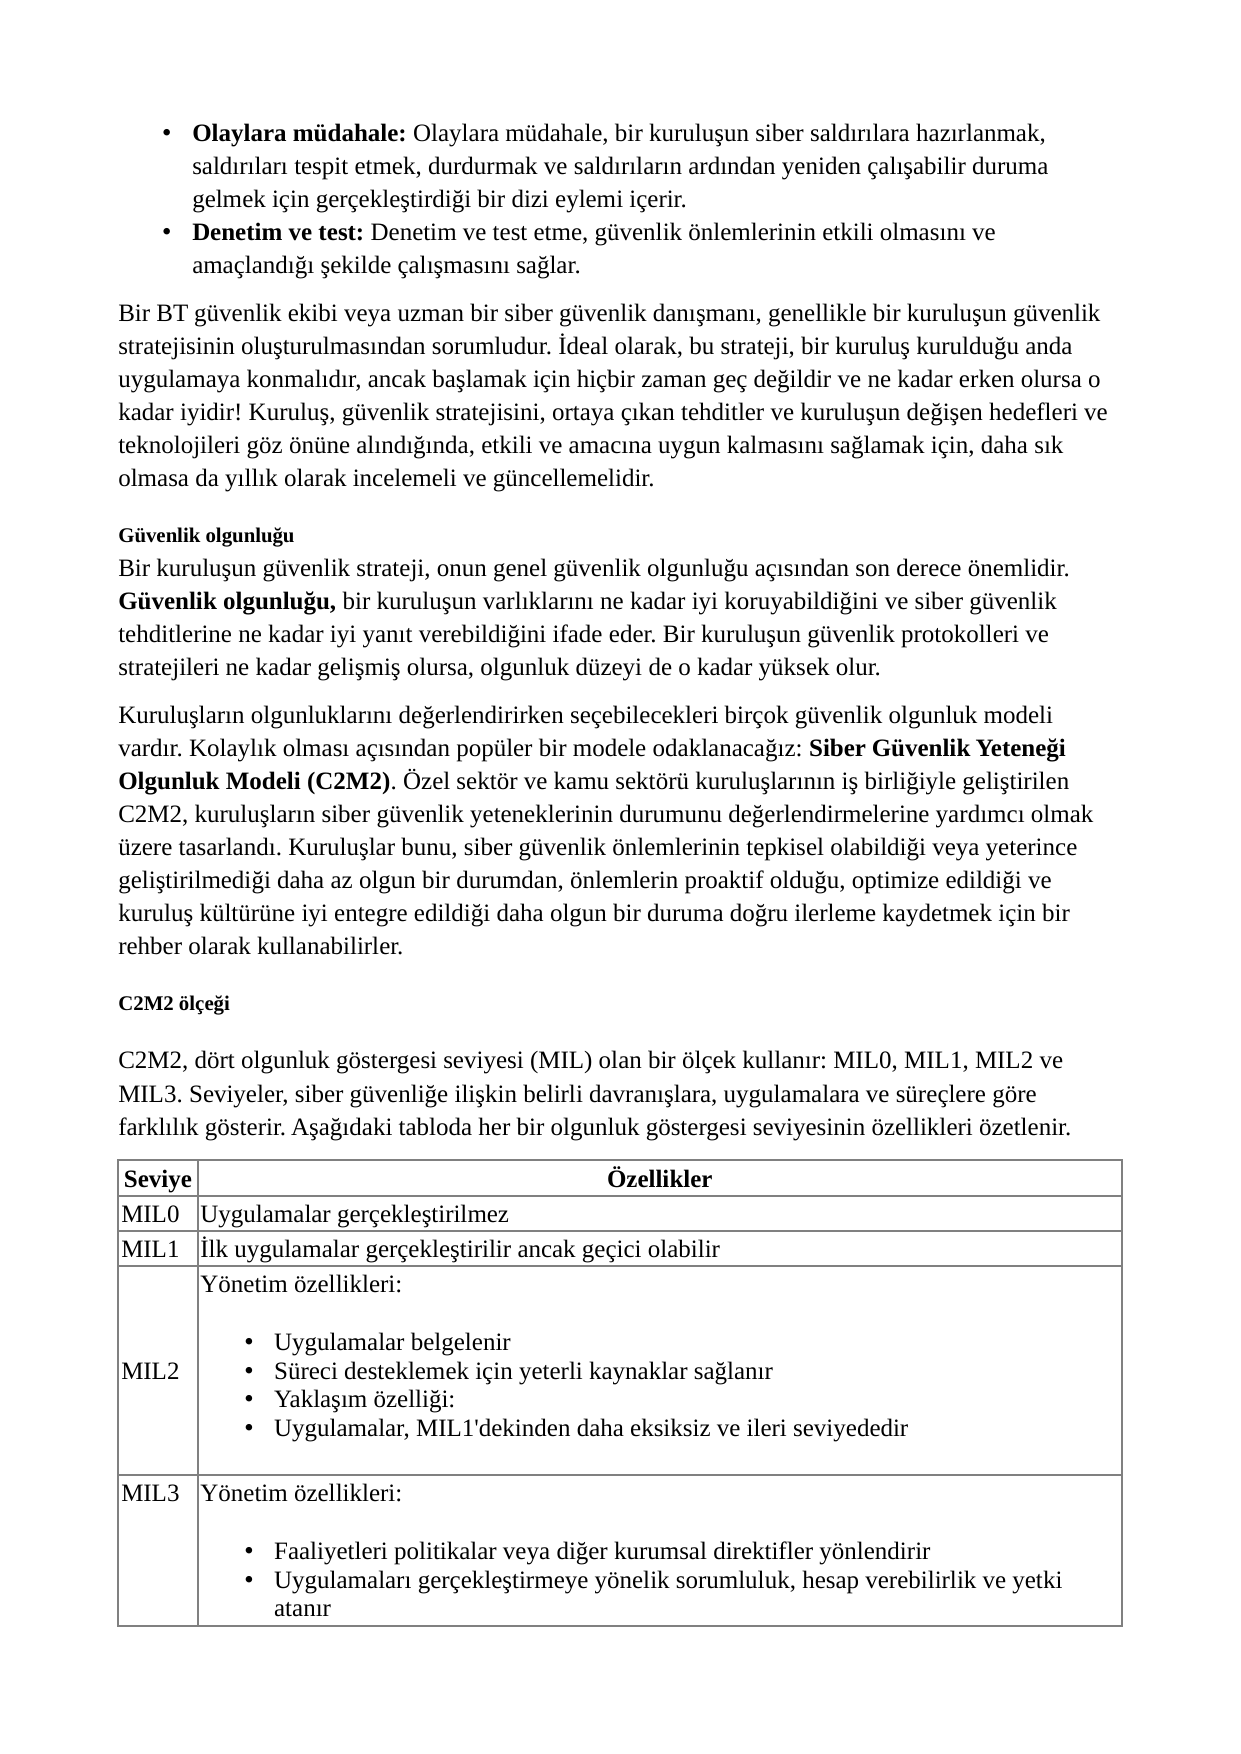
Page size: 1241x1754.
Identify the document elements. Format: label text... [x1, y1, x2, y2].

table_cell MIL3 [119, 1476, 197, 1625]
table_cell Yönetim özellikleri: Faaliyetleri politikalar veya diğer kurumsal direktifler yönlendirir Uygulamaları gerçekleştirmeye yönelik sorumluluk, hesap verebilirlik ve yetki atanır Uygulamaları gerçekleştiren personel yeterli beceri ve bilgiye sahiptir Faaliyetlerin ne kadar etkili olduğu değerlendirilir ve takip edilir Yaklaşım özelliği: Uygulamalar, MIL2'dekinden daha eksiksiz ve ileri seviyededir [199, 1476, 1121, 1625]
list Olaylara müdahale: Olaylara müdahale, bir kuruluşun siber saldırılara hazırlanmak, saldırıları tespit etmek, durdurmak ve saldırıların ardından yeniden çalışabilir duruma gelmek için gerçekleştirdiği bir dizi eylemi içerir. [162, 118, 1122, 213]
table_cell Yönetim özellikleri: Uygulamalar belgelenir Süreci desteklemek için yeterli kaynaklar sağlanır Yaklaşım özelliği: Uygulamalar, MIL1'dekinden daha eksiksiz ve ileri seviyededir [199, 1267, 1121, 1474]
table_header Seviye [119, 1161, 197, 1195]
table_cell MIL2 [119, 1267, 197, 1474]
table_cell MIL0 [119, 1197, 197, 1230]
subtitle Güvenlik olgunluğu [118, 523, 1122, 547]
list Denetim ve test: Denetim ve test etme, güvenlik önlemlerinin etkili olmasını ve amaçlandığı şekilde çalışmasını sağlar. [162, 217, 1122, 279]
subtitle C2M2 ölçeği [118, 991, 1122, 1039]
table_cell İlk uygulamalar gerçekleştirilir ancak geçici olabilir [199, 1232, 1121, 1265]
table_cell MIL1 [119, 1232, 197, 1265]
text Kuruluşların olgunluklarını değerlendirirken seçebilecekleri birçok güvenlik olgunluk modeli vardır. Kolaylık olması açısından popüler bir modele odaklanacağız: Siber Güvenlik Yeteneği Olgunluk Modeli (C2M2). Özel sektör ve kamu sektörü kuruluşlarının iş birliğiyle geliştirilen C2M2, kuruluşların siber güvenlik yeteneklerinin durumunu değerlendirmelerine yardımcı olmak üzere tasarlandı. Kuruluşlar bunu, siber güvenlik önlemlerinin tepkisel olabildiği veya yeterince geliştirilmediği daha az olgun bir durumdan, önlemlerin proaktif olduğu, optimize edildiği ve kuruluş kültürüne iyi entegre edildiği daha olgun bir duruma doğru ilerleme kaydetmek için bir rehber olarak kullanabilirler. [118, 700, 1122, 960]
text C2M2, dört olgunluk göstergesi seviyesi (MIL) olan bir ölçek kullanır: MIL0, MIL1, MIL2 ve MIL3. Seviyeler, siber güvenliğe ilişkin belirli davranışlara, uygulamalara ve süreçlere göre farklılık gösterir. Aşağıdaki tabloda her bir olgunluk göstergesi seviyesinin özellikleri özetlenir. [118, 1046, 1122, 1140]
table_cell Uygulamalar gerçekleştirilmez [199, 1197, 1121, 1230]
text Bir BT güvenlik ekibi veya uzman bir siber güvenlik danışmanı, genellikle bir kuruluşun güvenlik stratejisinin oluşturulmasından sorumludur. İdeal olarak, bu strateji, bir kuruluş kurulduğu anda uygulamaya konmalıdır, ancak başlamak için hiçbir zaman geç değildir ve ne kadar erken olursa o kadar iyidir! Kuruluş, güvenlik stratejisini, ortaya çıkan tehditler ve kuruluşun değişen hedefleri ve teknolojileri göz önüne alındığında, etkili ve amacına uygun kalmasını sağlamak için, daha sık olmasa da yıllık olarak incelemeli ve güncellemelidir. [118, 298, 1122, 492]
text Bir kuruluşun güvenlik strateji, onun genel güvenlik olgunluğu açısından son derece önemlidir. Güvenlik olgunluğu, bir kuruluşun varlıklarını ne kadar iyi koruyabildiğini ve siber güvenlik tehditlerine ne kadar iyi yanıt verebildiğini ifade eder. Bir kuruluşun güvenlik protokolleri ve stratejileri ne kadar gelişmiş olursa, olgunluk düzeyi de o kadar yüksek olur. [118, 553, 1122, 681]
table_header Özellikler [199, 1161, 1121, 1195]
